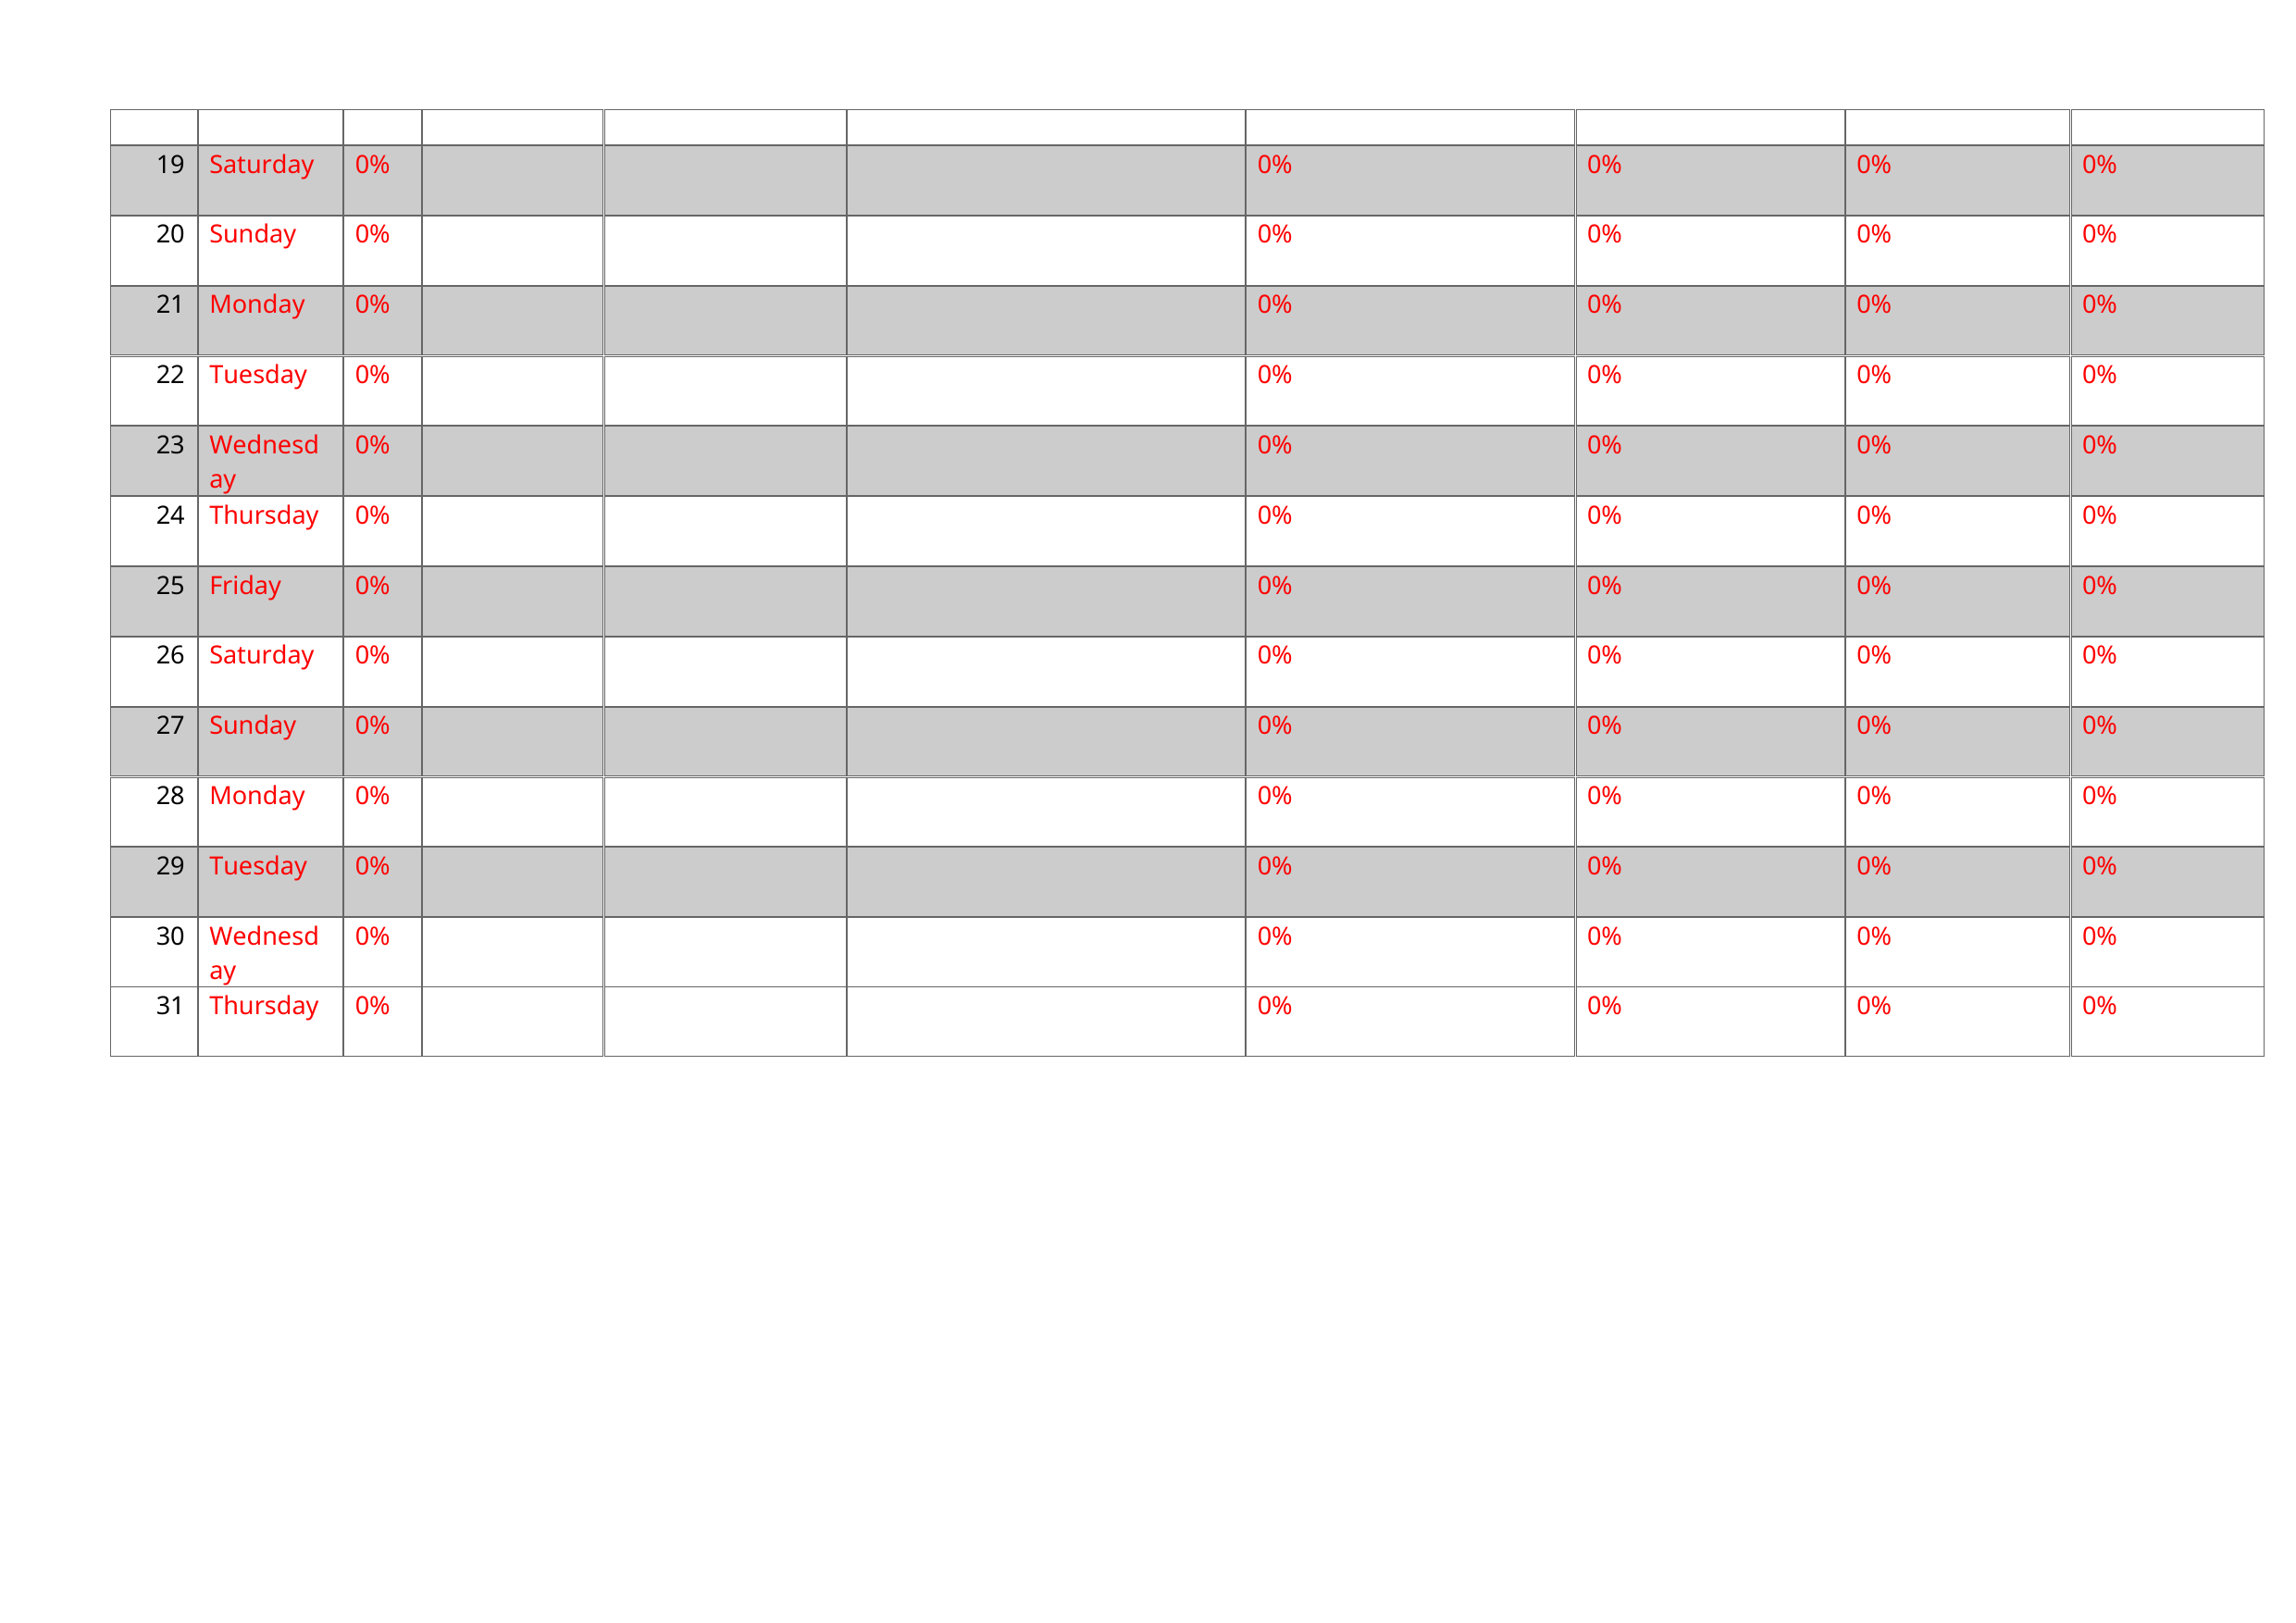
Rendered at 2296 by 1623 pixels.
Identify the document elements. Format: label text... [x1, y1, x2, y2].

table_cell 0% [2072, 778, 2264, 846]
table_cell 0% [1247, 918, 1574, 986]
table_cell 0% [1247, 146, 1574, 215]
table_cell [848, 427, 1245, 495]
table_cell [111, 918, 197, 986]
table_cell [111, 146, 197, 215]
table_cell 0% [1577, 357, 1844, 425]
table_cell 0% [1577, 778, 1844, 846]
table_cell [111, 638, 197, 706]
table_cell [605, 146, 846, 215]
table_cell 0% [344, 918, 421, 986]
table_cell [605, 567, 846, 636]
table_cell 0% [1577, 146, 1844, 215]
table_cell [111, 287, 197, 354]
table_cell 0% [1247, 638, 1574, 706]
table_cell [848, 708, 1245, 775]
table_cell [111, 217, 197, 285]
table_cell [423, 217, 602, 285]
table_cell 0% [2072, 427, 2264, 495]
table_cell 0% [1846, 427, 2069, 495]
table_cell Sunday [199, 217, 342, 285]
table_cell 0% [1247, 567, 1574, 636]
table_cell 0% [1846, 638, 2069, 706]
table_cell 0% [1247, 357, 1574, 425]
table_cell [111, 848, 197, 916]
table_cell [423, 146, 602, 215]
table_cell 0% [1247, 778, 1574, 846]
table_cell 0% [344, 357, 421, 425]
table_cell [848, 217, 1245, 285]
table_cell 0% [1577, 567, 1844, 636]
table_cell [344, 110, 421, 144]
table_cell Thursday [199, 497, 342, 565]
table_cell [423, 567, 602, 636]
table_cell [605, 357, 846, 425]
table_cell [423, 987, 602, 1056]
table_cell [423, 287, 602, 354]
table_cell 0% [344, 848, 421, 916]
table_cell [848, 287, 1245, 354]
table_cell Tuesday [199, 357, 342, 425]
table_cell 0% [344, 287, 421, 354]
table_cell [605, 427, 846, 495]
table_cell [605, 708, 846, 775]
table_cell [423, 427, 602, 495]
table_cell 0% [1577, 287, 1844, 354]
table_cell [111, 778, 197, 846]
table_cell [848, 110, 1245, 144]
table_cell Thursday [199, 987, 342, 1056]
table_cell [2072, 110, 2264, 144]
table_cell [423, 497, 602, 565]
table_cell 0% [1846, 146, 2069, 215]
table_cell 0% [2072, 918, 2264, 986]
table_cell [848, 357, 1245, 425]
table_cell 0% [1247, 848, 1574, 916]
table_cell [848, 567, 1245, 636]
table_cell [111, 708, 197, 775]
table_cell [111, 567, 197, 636]
table_cell 0% [1846, 287, 2069, 354]
table_cell [1247, 110, 1574, 144]
table_cell 0% [1247, 287, 1574, 354]
table_cell [848, 497, 1245, 565]
table_cell [605, 638, 846, 706]
table_cell 0% [1247, 497, 1574, 565]
table_cell [423, 778, 602, 846]
table_cell [423, 110, 602, 144]
table_cell [605, 497, 846, 565]
table_cell 0% [344, 146, 421, 215]
table_cell [111, 110, 197, 144]
table_cell [848, 918, 1245, 986]
table_cell 0% [1846, 357, 2069, 425]
table_cell 0% [1846, 778, 2069, 846]
table_cell 0% [344, 638, 421, 706]
table_cell 0% [1247, 217, 1574, 285]
table_cell 0% [1577, 987, 1844, 1056]
table_cell 0% [2072, 987, 2264, 1056]
table_cell 0% [1846, 848, 2069, 916]
table_cell 0% [2072, 638, 2264, 706]
table_cell [605, 110, 846, 144]
table_cell 0% [2072, 287, 2264, 354]
table_cell 0% [2072, 146, 2264, 215]
table_cell 0% [1247, 427, 1574, 495]
table_cell 0% [1846, 217, 2069, 285]
table_cell [1846, 110, 2069, 144]
table_cell [605, 217, 846, 285]
table_cell Wednesday [199, 427, 342, 495]
table_cell 0% [344, 497, 421, 565]
table_cell [423, 918, 602, 986]
table_cell 0% [1846, 708, 2069, 775]
table_cell [423, 848, 602, 916]
table_cell 0% [344, 217, 421, 285]
table_cell 0% [1846, 987, 2069, 1056]
table_cell 0% [2072, 848, 2264, 916]
table_cell Monday [199, 287, 342, 354]
table_cell 0% [1846, 497, 2069, 565]
table_cell 0% [1577, 848, 1844, 916]
table_cell [848, 848, 1245, 916]
table_cell [605, 287, 846, 354]
table_cell 0% [1846, 567, 2069, 636]
table_cell Friday [199, 567, 342, 636]
table_cell 0% [1577, 918, 1844, 986]
table_cell [423, 708, 602, 775]
table_cell [111, 427, 197, 495]
table_cell [199, 110, 342, 144]
table_cell 0% [1577, 638, 1844, 706]
table_cell [423, 357, 602, 425]
table_cell 0% [1577, 427, 1844, 495]
table_cell [111, 357, 197, 425]
table_cell 0% [344, 987, 421, 1056]
table_cell 0% [1577, 708, 1844, 775]
table_cell [605, 848, 846, 916]
table_cell [1577, 110, 1844, 144]
table_cell [605, 918, 846, 986]
table_cell [848, 778, 1245, 846]
table_cell 0% [1577, 217, 1844, 285]
table_cell Tuesday [199, 848, 342, 916]
table_cell Saturday [199, 638, 342, 706]
table_cell [848, 638, 1245, 706]
table_cell 0% [1247, 708, 1574, 775]
table_cell 0% [2072, 708, 2264, 775]
table_cell 0% [1247, 987, 1574, 1056]
table_cell 0% [344, 708, 421, 775]
table_cell 0% [344, 427, 421, 495]
table_cell Sunday [199, 708, 342, 775]
table_cell Monday [199, 778, 342, 846]
table_cell 0% [344, 778, 421, 846]
table_cell 0% [344, 567, 421, 636]
table_cell 0% [2072, 217, 2264, 285]
table_cell [423, 638, 602, 706]
table_cell 0% [2072, 357, 2264, 425]
table_cell [111, 497, 197, 565]
table_cell [605, 778, 846, 846]
table_cell 0% [2072, 497, 2264, 565]
table_cell [111, 987, 197, 1056]
table_cell 0% [2072, 567, 2264, 636]
table_cell Saturday [199, 146, 342, 215]
table_cell [848, 146, 1245, 215]
table_cell 0% [1577, 497, 1844, 565]
table_cell [848, 987, 1245, 1056]
table_cell 0% [1846, 918, 2069, 986]
table_cell Wednesday [199, 918, 342, 986]
table_cell [605, 987, 846, 1056]
